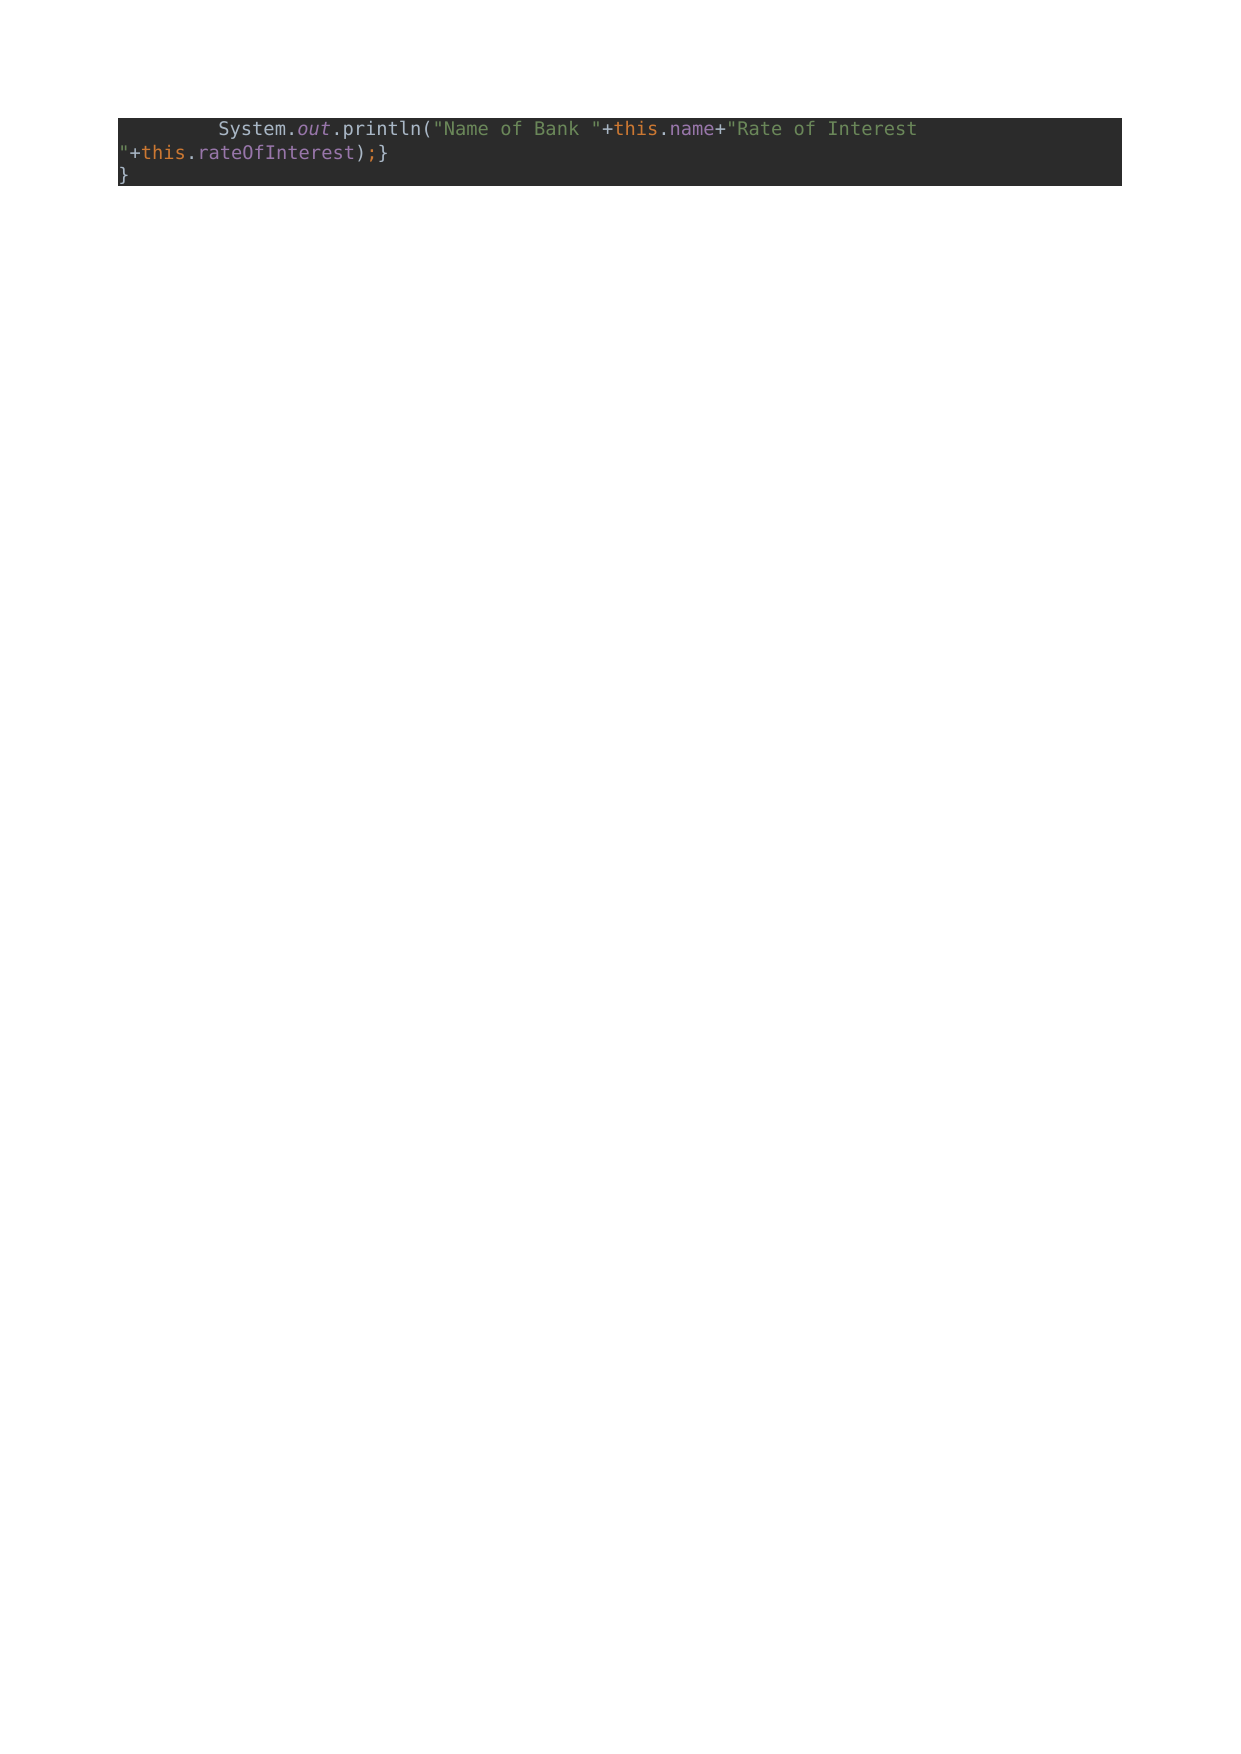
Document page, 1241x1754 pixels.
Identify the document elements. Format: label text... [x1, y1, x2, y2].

text } [118, 164, 1122, 186]
text System.out.println("Name of Bank "+this.name+"Rate of Interest "+this.rateOfInterest);} [118, 118, 1122, 164]
